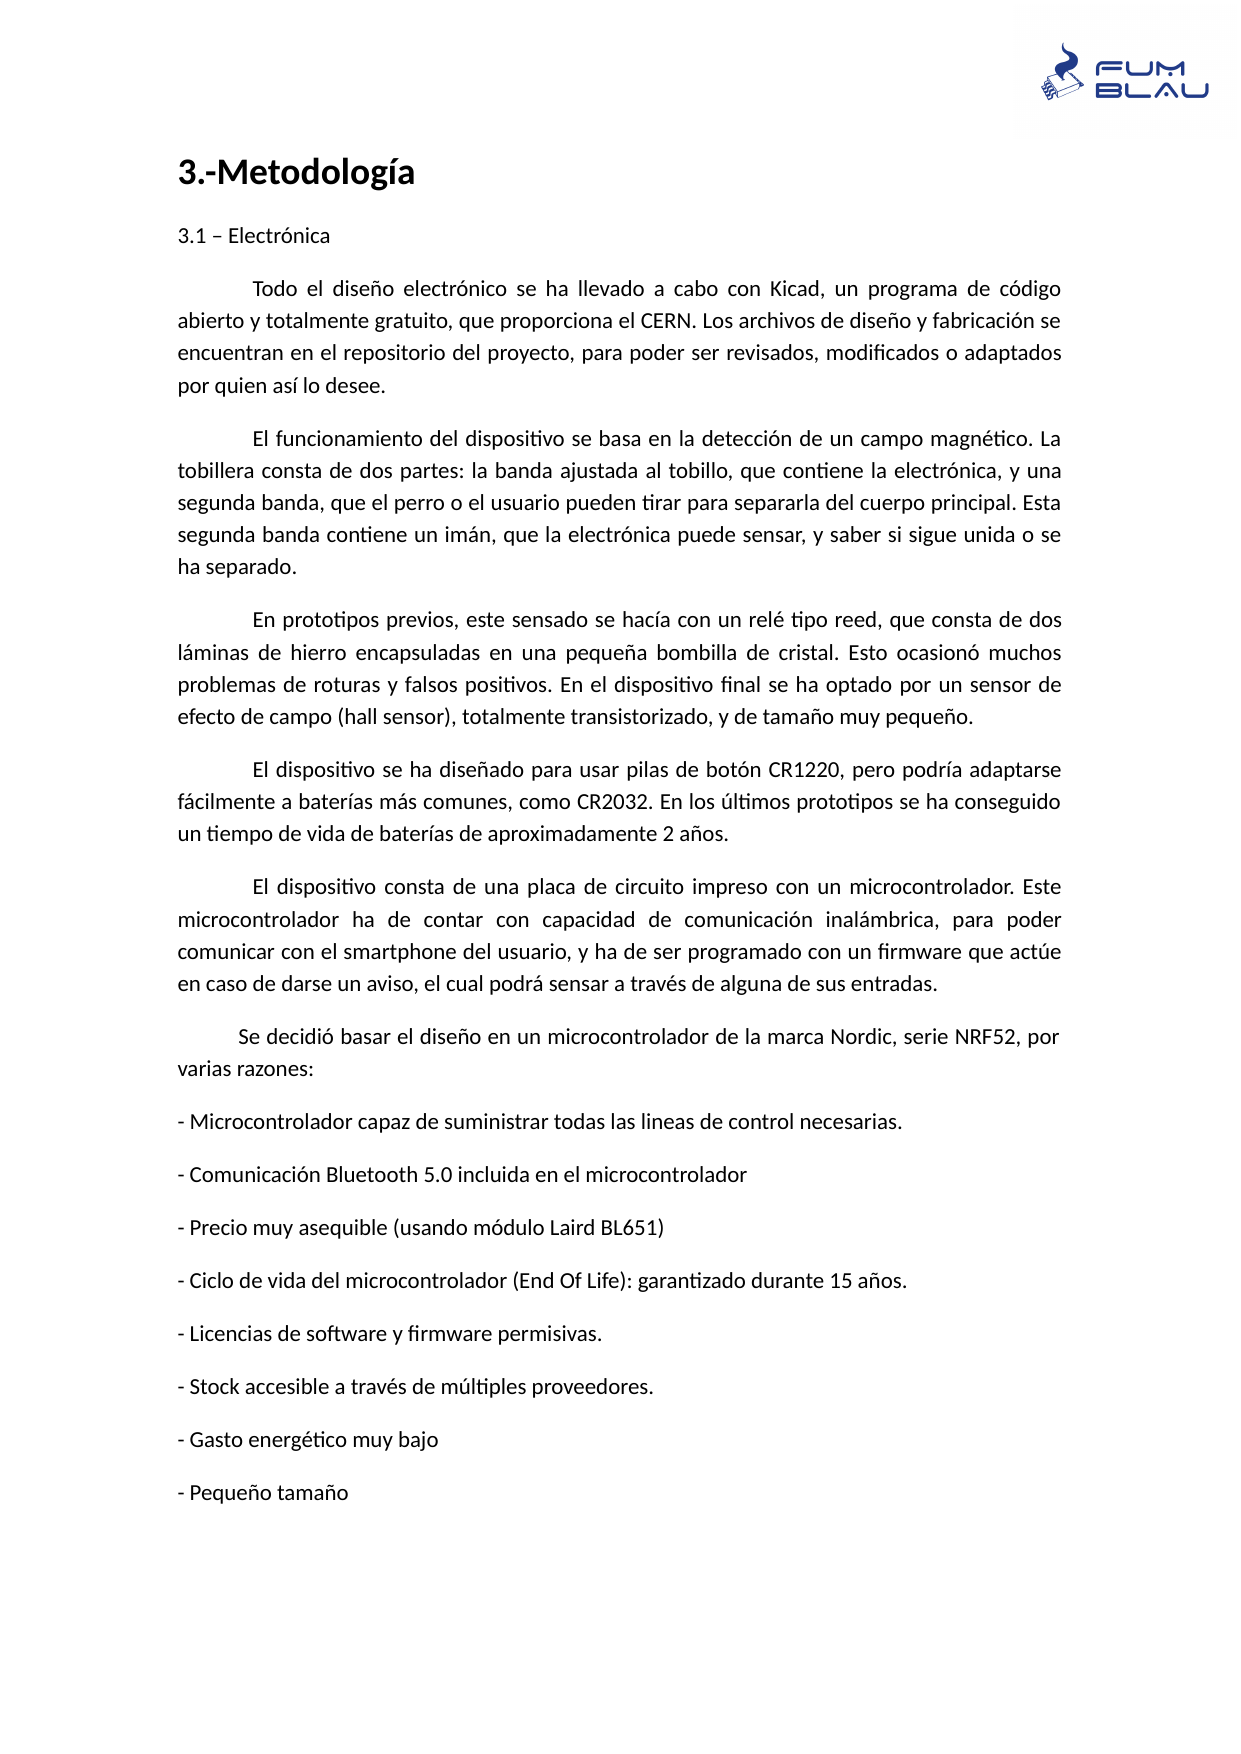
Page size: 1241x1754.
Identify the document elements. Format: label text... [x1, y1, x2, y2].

text El dispositivo se ha diseñado para usar pilas de botón CR1220, pero podría adaptarse fácilmente a baterías más comunes, como CR2032. En los últimos prototipos se ha conseguido un tiempo de vida de baterías de aproximadamente 2 años. [177, 755, 1063, 847]
text El funcionamiento del dispositivo se basa en la detección de un campo magnético. La tobillera consta de dos partes: la banda ajustada al tobillo, que contiene la electrónica, y una segunda banda, que el perro o el usuario pueden tirar para separarla del cuerpo principal. Esta segunda banda contiene un imán, que la electrónica puede sensar, y saber si sigue unida o se ha separado. [177, 424, 1063, 581]
text El dispositivo consta de una placa de circuito impreso con un microcontrolador. Este microcontrolador ha de contar con capacidad de comunicación inalámbrica, para poder comunicar con el smartphone del usuario, y ha de ser programado con un firmware que actúe en caso de darse un aviso, el cual podrá sensar a través de alguna de sus entradas. [177, 872, 1063, 997]
text Se decidió basar el diseño en un microcontrolador de la marca Nordic, serie NRF52, por varias razones: [177, 1022, 1063, 1082]
picture [1013, 4, 1237, 139]
text - Comunicación Bluetooth 5.0 incluida en el microcontrolador [177, 1160, 1063, 1188]
text - Microcontrolador capaz de suministrar todas las lineas de control necesarias. [177, 1107, 1063, 1135]
text - Stock accesible a través de múltiples proveedores. [177, 1372, 1063, 1400]
text - Precio muy asequible (usando módulo Laird BL651) [177, 1213, 1063, 1241]
text - Gasto energético muy bajo [177, 1425, 1063, 1453]
text - Pequeño tamaño [177, 1478, 1063, 1506]
text Todo el diseño electrónico se ha llevado a cabo con Kicad, un programa de código abierto y totalmente gratuito, que proporciona el CERN. Los archivos de diseño y fabricación se encuentran en el repositorio del proyecto, para poder ser revisados, modificados o adaptados por quien así lo desee. [177, 274, 1063, 399]
text 3.1 – Electrónica [177, 221, 1063, 249]
text En prototipos previos, este sensado se hacía con un relé tipo reed, que consta de dos láminas de hierro encapsuladas en una pequeña bombilla de cristal. Esto ocasionó muchos problemas de roturas y falsos positivos. En el dispositivo final se ha optado por un sensor de efecto de campo (hall sensor), totalmente transistorizado, y de tamaño muy pequeño. [177, 606, 1063, 730]
text - Licencias de software y firmware permisivas. [177, 1319, 1063, 1347]
text - Ciclo de vida del microcontrolador (End Of Life): garantizado durante 15 años. [177, 1266, 1063, 1294]
text 3.-Metodología [177, 148, 1063, 193]
